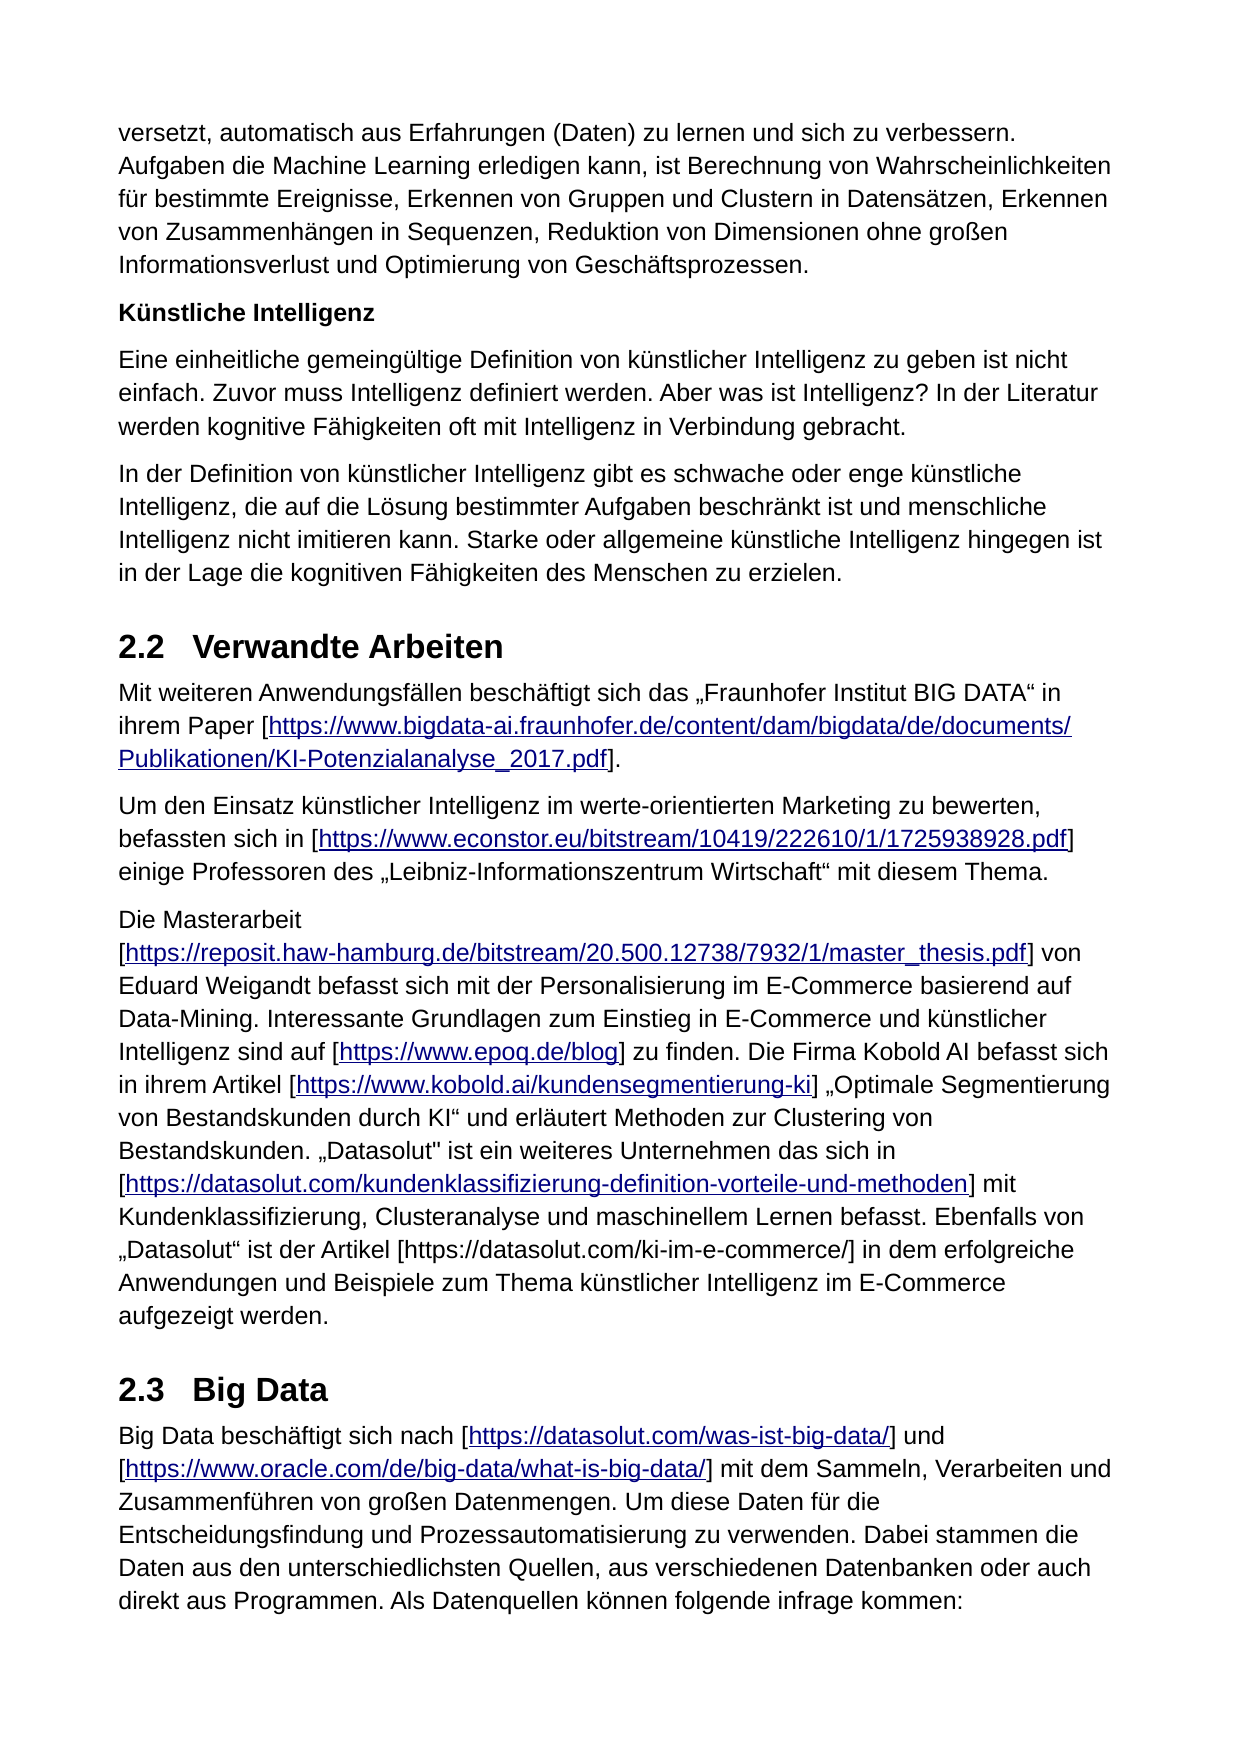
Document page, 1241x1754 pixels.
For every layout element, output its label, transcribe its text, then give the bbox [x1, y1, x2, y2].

text Die Masterarbeit [https://reposit.haw-hamburg.de/bitstream/20.500.12738/7932/1/master_thesis.pdf] von Eduard Weigandt befasst sich mit der Personalisierung im E-Commerce basierend auf Data-Mining. Interessante Grundlagen zum Einstieg in E-Commerce und künstlicher Intelligenz sind auf [https://www.epoq.de/blog] zu finden. Die Firma Kobold AI befasst sich in ihrem Artikel [https://www.kobold.ai/kundensegmentierung-ki] „Optimale Segmentierung von Bestandskunden durch KI“ und erläutert Methoden zur Clustering von Bestandskunden. „Datasolut" ist ein weiteres Unternehmen das sich in [https://datasolut.com/kundenklassifizierung-definition-vorteile-und-methoden] mit Kundenklassifizierung, Clusteranalyse und maschinellem Lernen befasst. Ebenfalls von „Datasolut“ ist der Artikel [https://datasolut.com/ki-im-e-commerce/] in dem erfolgreiche Anwendungen und Beispiele zum Thema künstlicher Intelligenz im E-Commerce aufgezeigt werden. [118, 905, 1122, 1330]
subtitle Big Data [118, 1370, 1122, 1408]
text Künstliche Intelligenz [118, 298, 1122, 327]
text Um den Einsatz künstlicher Intelligenz im werte-orientierten Marketing zu bewerten, befassten sich in [https://www.econstor.eu/bitstream/10419/222610/1/1725938928.pdf] einige Professoren des „Leibniz-Informationszentrum Wirtschaft“ mit diesem Thema. [118, 791, 1122, 886]
text Eine einheitliche gemeingültige Definition von künstlicher Intelligenz zu geben ist nicht einfach. Zuvor muss Intelligenz definiert werden. Aber was ist Intelligenz? In der Literatur werden kognitive Fähigkeiten oft mit Intelligenz in Verbindung gebracht. [118, 345, 1122, 440]
text In der Definition von künstlicher Intelligenz gibt es schwache oder enge künstliche Intelligenz, die auf die Lösung bestimmter Aufgaben beschränkt ist und menschliche Intelligenz nicht imitieren kann. Starke oder allgemeine künstliche Intelligenz hingegen ist in der Lage die kognitiven Fähigkeiten des Menschen zu erzielen. [118, 459, 1122, 587]
subtitle Verwandte Arbeiten [118, 627, 1122, 665]
text Mit weiteren Anwendungsfällen beschäftigt sich das „Fraunhofer Institut BIG DATA“ in ihrem Paper [https://www.bigdata-ai.fraunhofer.de/content/dam/bigdata/de/documents/Publikationen/KI-Potenzialanalyse_2017.pdf]. [118, 678, 1122, 772]
text versetzt, automatisch aus Erfahrungen (Daten) zu lernen und sich zu verbessern. Aufgaben die Machine Learning erledigen kann, ist Berechnung von Wahrscheinlichkeiten für bestimmte Ereignisse, Erkennen von Gruppen und Clustern in Datensätzen, Erkennen von Zusammenhängen in Sequenzen, Reduktion von Dimensionen ohne großen Informationsverlust und Optimierung von Geschäftsprozessen. [118, 118, 1122, 279]
text Big Data beschäftigt sich nach [https://datasolut.com/was-ist-big-data/] und [https://www.oracle.com/de/big-data/what-is-big-data/] mit dem Sammeln, Verarbeiten und Zusammenführen von großen Datenmengen. Um diese Daten für die Entscheidungsfindung und Prozessautomatisierung zu verwenden. Dabei stammen die Daten aus den unterschiedlichsten Quellen, aus verschiedenen Datenbanken oder auch direkt aus Programmen. Als Datenquellen können folgende infrage kommen: [118, 1421, 1122, 1615]
